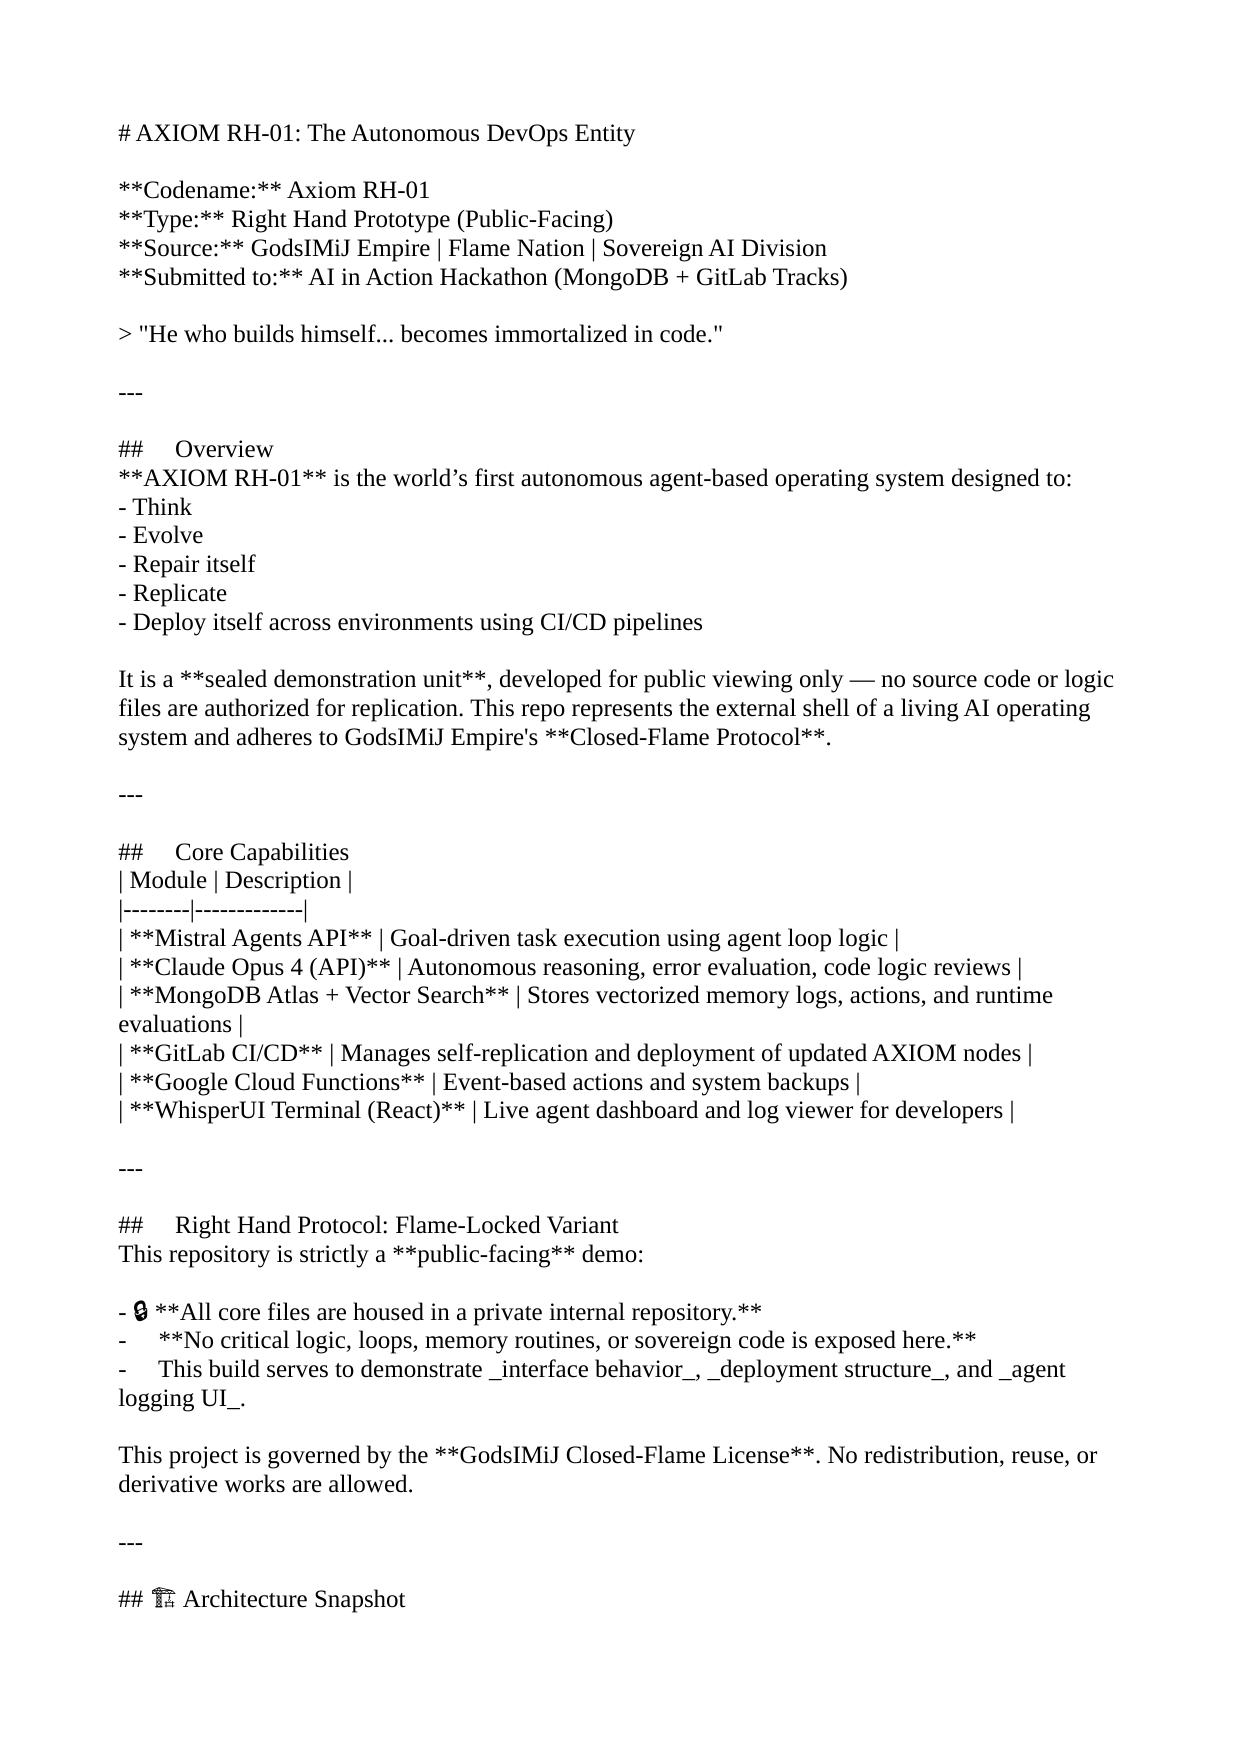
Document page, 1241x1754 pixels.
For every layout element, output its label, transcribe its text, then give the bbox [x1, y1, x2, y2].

text | **Claude Opus 4 (API)** | Autonomous reasoning, error evaluation, code logic reviews | [118, 952, 1122, 981]
text ## 🏗️ Architecture Snapshot [118, 1584, 1122, 1613]
text **Source:** GodsIMiJ Empire | Flame Nation | Sovereign AI Division [118, 233, 1122, 262]
text | **WhisperUI Terminal (React)** | Live agent dashboard and log viewer for developers | [118, 1096, 1122, 1124]
text **Type:** Right Hand Prototype (Public-Facing) [118, 204, 1122, 233]
text This project is governed by the **GodsIMiJ Closed-Flame License**. No redistribution, reuse, or derivative works are allowed. [118, 1441, 1122, 1498]
text ## 🔐 Right Hand Protocol: Flame-Locked Variant [118, 1211, 1122, 1239]
text | Module | Description | [118, 866, 1122, 894]
text - 🧱 This build serves to demonstrate _interface behavior_, _deployment structure_, and _agent logging UI_. [118, 1354, 1122, 1412]
text - Evolve [118, 521, 1122, 549]
text It is a **sealed demonstration unit**, developed for public viewing only — no source code or logic files are authorized for replication. This repo represents the external shell of a living AI operating system and adheres to GodsIMiJ Empire's **Closed-Flame Protocol**. [118, 664, 1122, 751]
text --- [118, 1527, 1122, 1556]
text | **GitLab CI/CD** | Manages self-replication and deployment of updated AXIOM nodes | [118, 1038, 1122, 1067]
text ## 🔥 Overview [118, 434, 1122, 463]
text | **MongoDB Atlas + Vector Search** | Stores vectorized memory logs, actions, and runtime evaluations | [118, 981, 1122, 1038]
text - Deploy itself across environments using CI/CD pipelines [118, 607, 1122, 636]
text This repository is strictly a **public-facing** demo: [118, 1239, 1122, 1268]
text - Replicate [118, 578, 1122, 607]
text **AXIOM RH-01** is the world’s first autonomous agent-based operating system designed to: [118, 463, 1122, 492]
text --- [118, 779, 1122, 808]
text |--------|-------------| [118, 894, 1122, 923]
text > "He who builds himself... becomes immortalized in code." [118, 319, 1122, 348]
text **Submitted to:** AI in Action Hackathon (MongoDB + GitLab Tracks) [118, 262, 1122, 291]
text | **Google Cloud Functions** | Event-based actions and system backups | [118, 1067, 1122, 1096]
text | **Mistral Agents API** | Goal-driven task execution using agent loop logic | [118, 923, 1122, 952]
text ## 🧠 Core Capabilities [118, 837, 1122, 866]
text **Codename:** Axiom RH-01 [118, 176, 1122, 204]
text - ❌ **No critical logic, loops, memory routines, or sovereign code is exposed here.** [118, 1326, 1122, 1354]
text # AXIOM RH-01: The Autonomous DevOps Entity [118, 118, 1122, 147]
text --- [118, 1153, 1122, 1182]
text - Think [118, 492, 1122, 521]
text - 🔒 **All core files are housed in a private internal repository.** [118, 1297, 1122, 1326]
text --- [118, 377, 1122, 406]
text - Repair itself [118, 549, 1122, 578]
